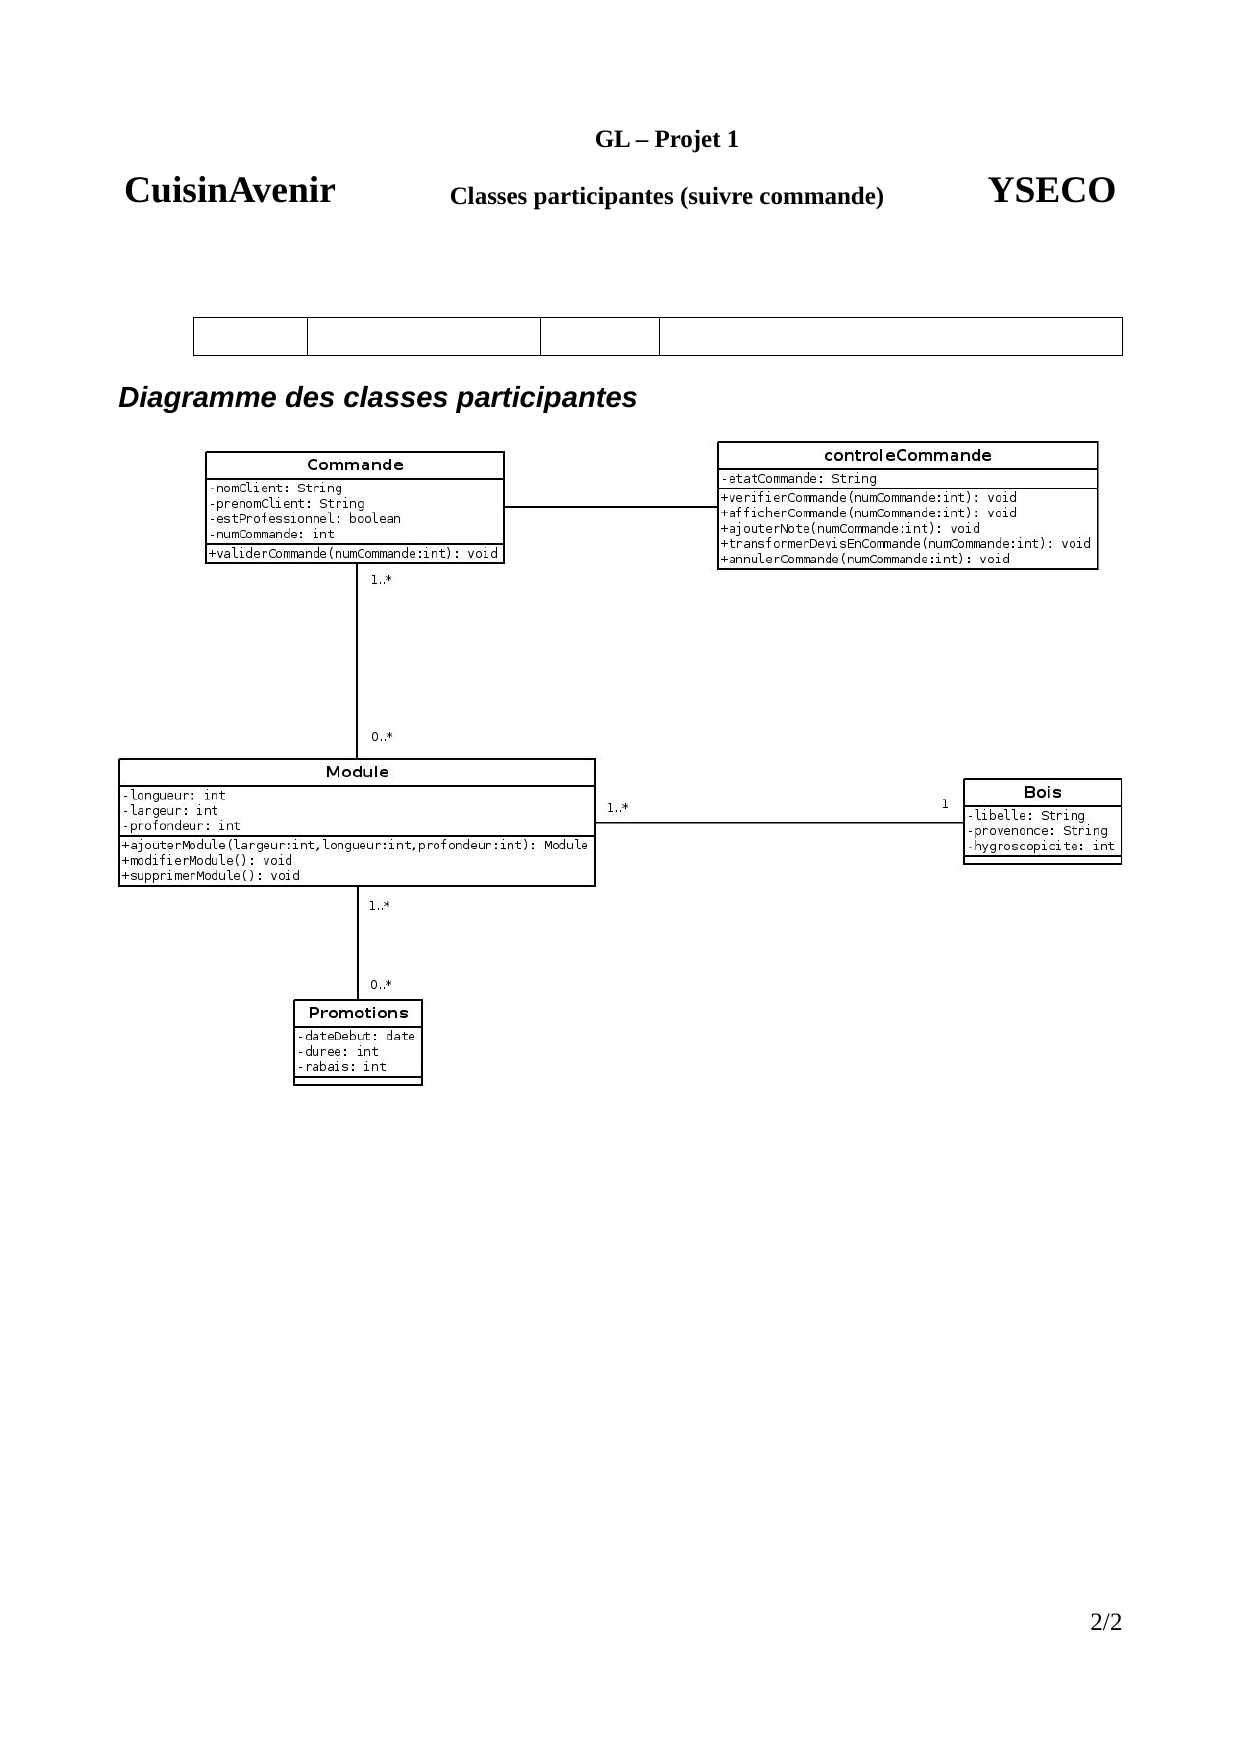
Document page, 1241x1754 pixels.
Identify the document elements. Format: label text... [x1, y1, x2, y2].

table_cell [660, 318, 1122, 355]
subtitle Diagramme des classes participantes [118, 380, 1122, 414]
table_cell [308, 318, 540, 355]
table_cell [194, 318, 307, 355]
picture [118, 441, 1123, 1087]
table_cell [541, 318, 659, 355]
